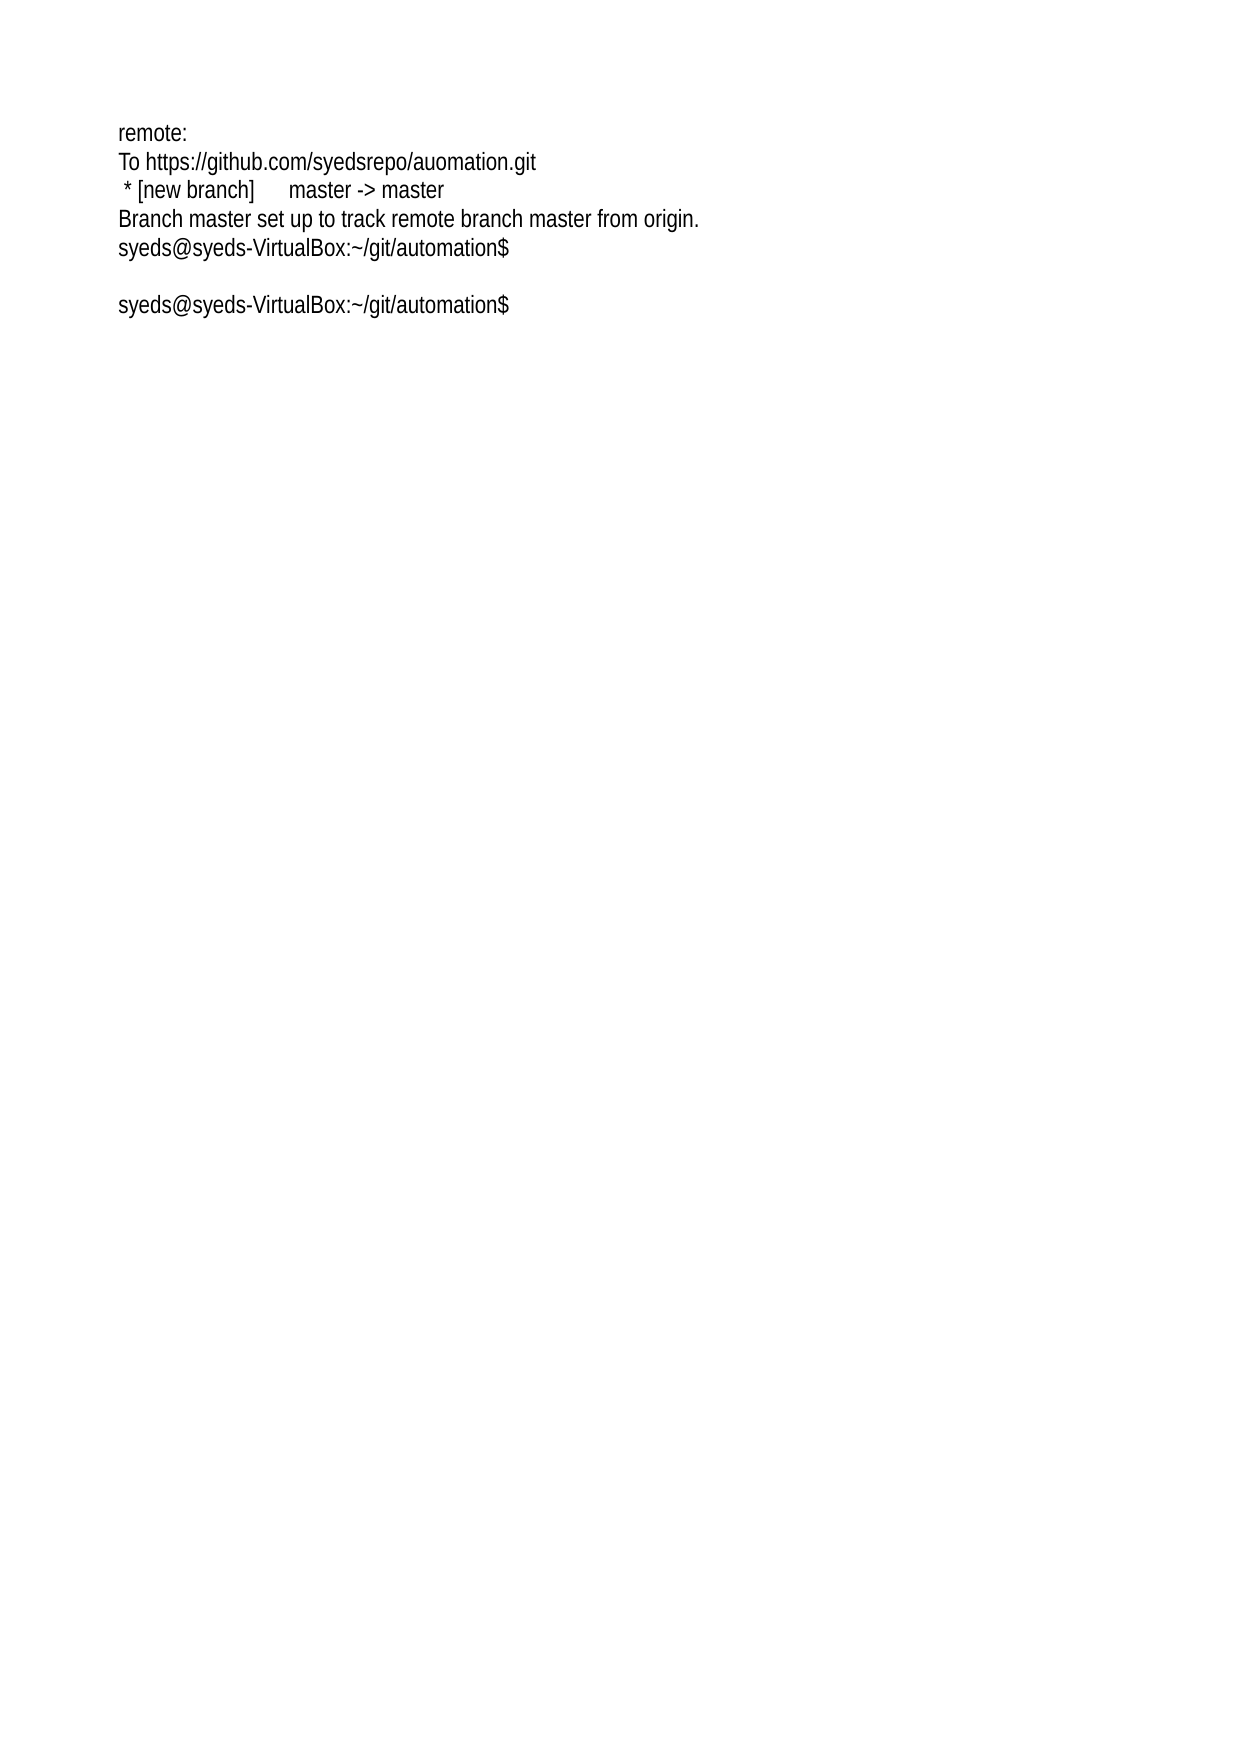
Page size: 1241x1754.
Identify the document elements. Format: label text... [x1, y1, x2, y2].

text To https://github.com/syedsrepo/auomation.git [118, 147, 1122, 175]
text * [new branch] master -> master [118, 175, 1122, 204]
text Branch master set up to track remote branch master from origin. [118, 204, 1122, 233]
text syeds@syeds-VirtualBox:~/git/automation$ [118, 290, 1122, 319]
text syeds@syeds-VirtualBox:~/git/automation$ [118, 233, 1122, 261]
text remote: [118, 118, 1122, 147]
